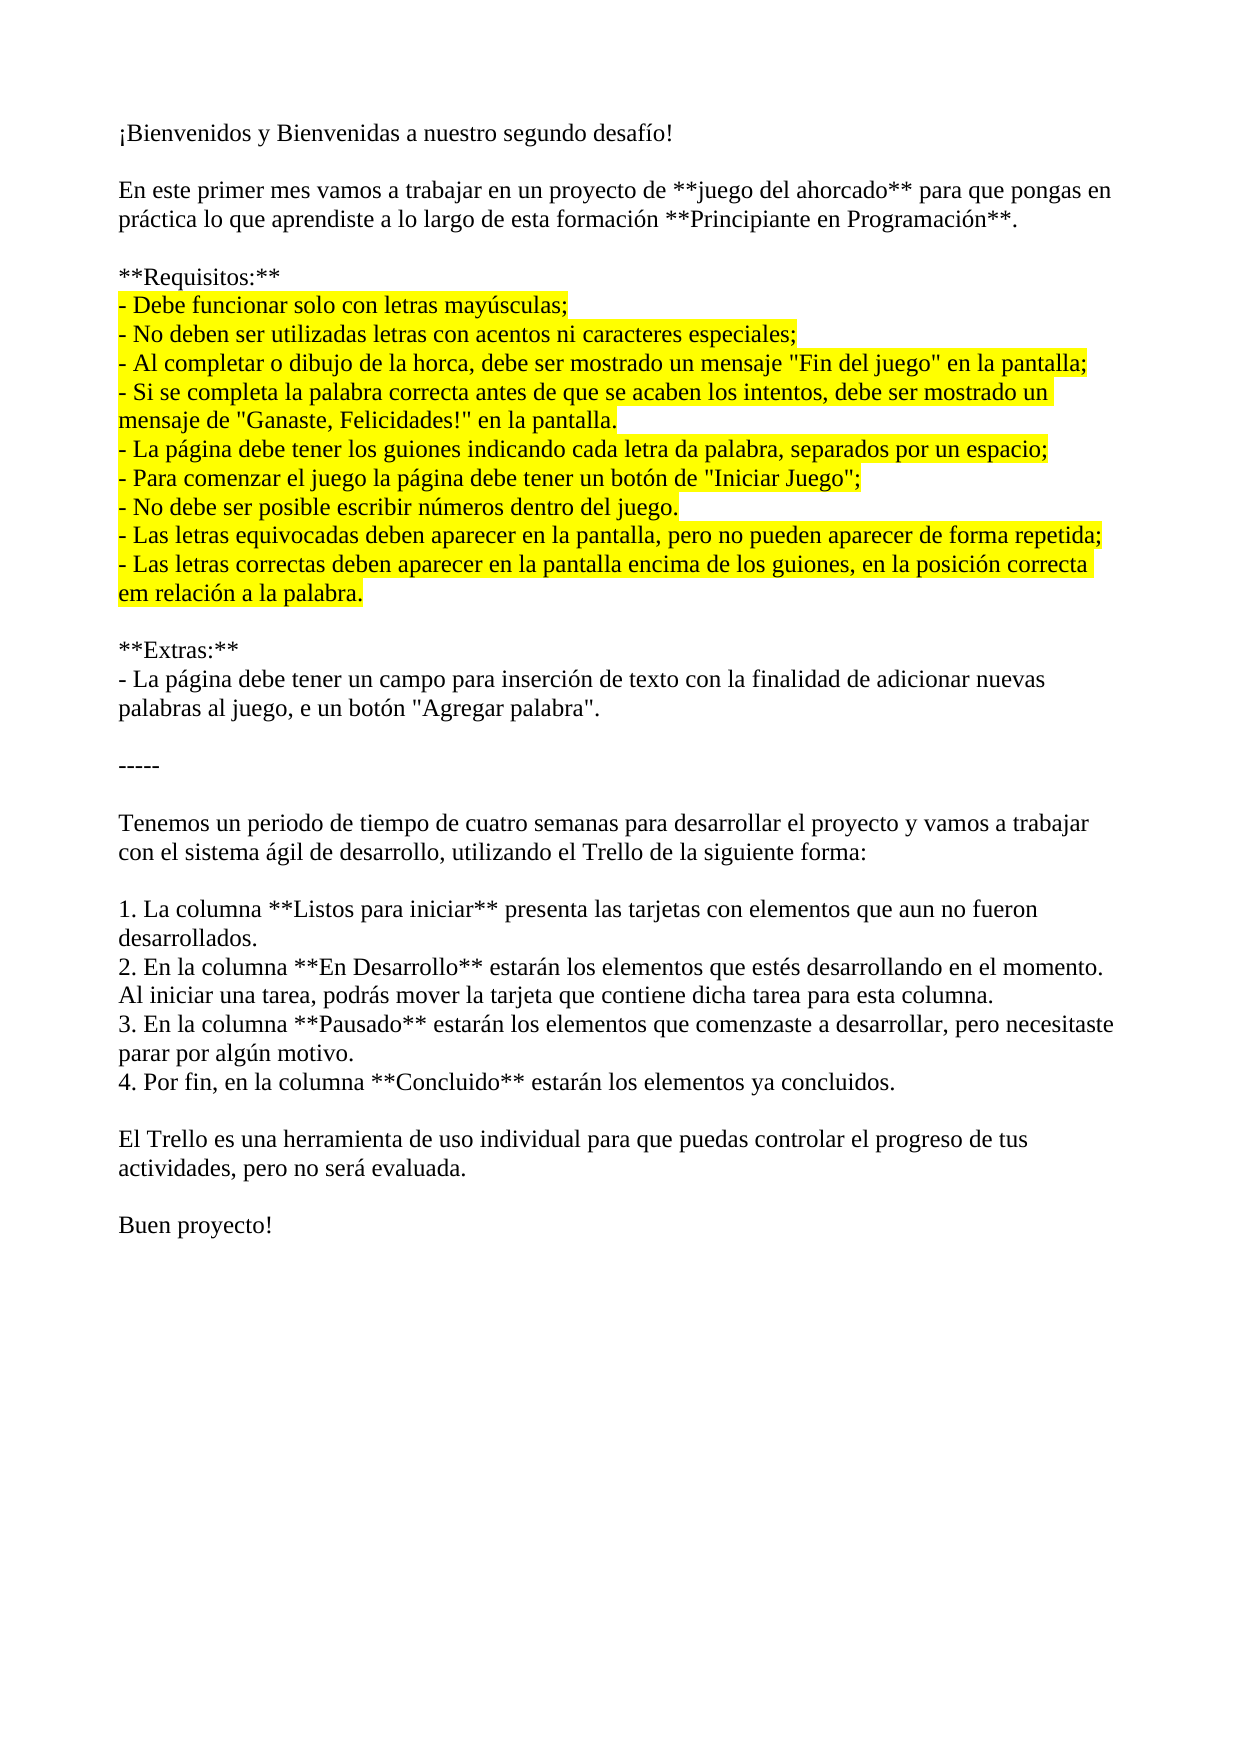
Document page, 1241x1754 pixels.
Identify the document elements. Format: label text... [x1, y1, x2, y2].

text - No debe ser posible escribir números dentro del juego. [118, 492, 1122, 521]
text 2. En la columna **En Desarrollo** estarán los elementos que estés desarrollando en el momento. Al iniciar una tarea, podrás mover la tarjeta que contiene dicha tarea para esta columna. [118, 952, 1122, 1009]
text - La página debe tener un campo para inserción de texto con la finalidad de adicionar nuevas palabras al juego, e un botón "Agregar palabra". [118, 664, 1122, 722]
text Buen proyecto! [118, 1211, 1122, 1239]
text El Trello es una herramienta de uso individual para que puedas controlar el progreso de tus actividades, pero no será evaluada. [118, 1124, 1122, 1182]
text - Las letras correctas deben aparecer en la pantalla encima de los guiones, en la posición correcta em relación a la palabra. [118, 549, 1122, 607]
text - Si se completa la palabra correcta antes de que se acaben los intentos, debe ser mostrado un mensaje de "Ganaste, Felicidades!" en la pantalla. [118, 377, 1122, 434]
text ¡Bienvenidos y Bienvenidas a nuestro segundo desafío! [118, 118, 1122, 147]
text 3. En la columna **Pausado** estarán los elementos que comenzaste a desarrollar, pero necesitaste parar por algún motivo. [118, 1009, 1122, 1067]
text ----- [118, 751, 1122, 779]
text En este primer mes vamos a trabajar en un proyecto de **juego del ahorcado** para que pongas en práctica lo que aprendiste a lo largo de esta formación **Principiante en Programación**. [118, 176, 1122, 233]
text - Las letras equivocadas deben aparecer en la pantalla, pero no pueden aparecer de forma repetida; [118, 521, 1122, 549]
text - Debe funcionar solo con letras mayúsculas; [118, 291, 1122, 319]
text **Extras:** [118, 636, 1122, 664]
text - Para comenzar el juego la página debe tener un botón de "Iniciar Juego"; [118, 463, 1122, 492]
text 4. Por fin, en la columna **Concluido** estarán los elementos ya concluidos. [118, 1067, 1122, 1096]
text - Al completar o dibujo de la horca, debe ser mostrado un mensaje "Fin del juego" en la pantalla; [118, 348, 1122, 377]
text **Requisitos:** [118, 262, 1122, 291]
text 1. La columna **Listos para iniciar** presenta las tarjetas con elementos que aun no fueron desarrollados. [118, 894, 1122, 952]
text - La página debe tener los guiones indicando cada letra da palabra, separados por un espacio; [118, 434, 1122, 463]
text - No deben ser utilizadas letras con acentos ni caracteres especiales; [118, 319, 1122, 348]
text Tenemos un periodo de tiempo de cuatro semanas para desarrollar el proyecto y vamos a trabajar con el sistema ágil de desarrollo, utilizando el Trello de la siguiente forma: [118, 808, 1122, 866]
